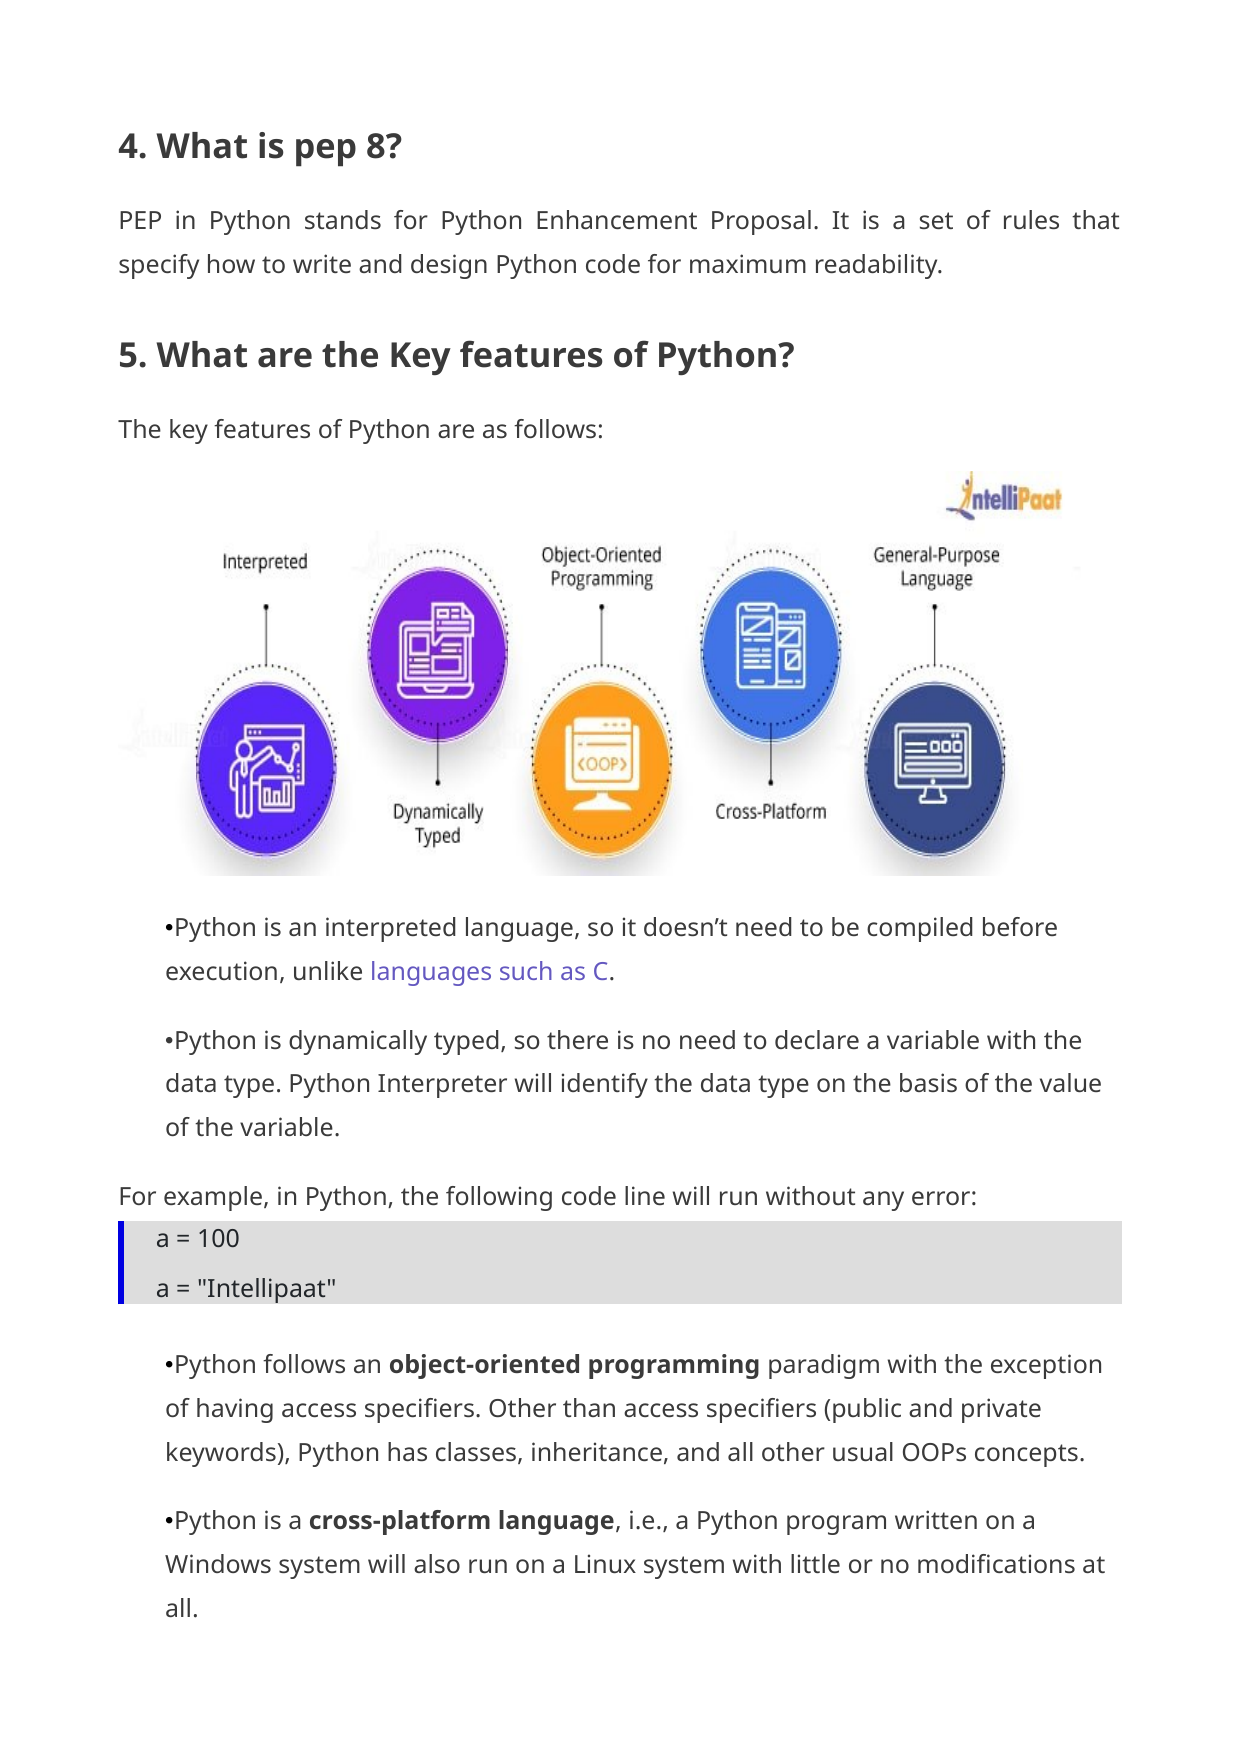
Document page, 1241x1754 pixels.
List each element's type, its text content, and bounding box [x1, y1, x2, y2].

list Python is a cross-platform language, i.e., a Python program written on a Windows system will also run on a Linux system with little or no modifications at all. [165, 1493, 1122, 1624]
text The key features of Python are as follows: [118, 402, 1122, 446]
text a = "Intellipaat" [124, 1270, 1122, 1304]
list Python is dynamically typed, so there is no need to declare a variable with the data type. Python Interpreter will identify the data type on the basis of the value of the variable. [165, 1013, 1122, 1144]
text PEP in Python stands for Python Enhancement Proposal. It is a set of rules that specify how to write and design Python code for maximum readability. [118, 193, 1122, 281]
subtitle 5. What are the Key features of Python? [118, 327, 1122, 377]
text a = 100 [124, 1221, 1122, 1254]
list Python is an interpreted language, so it doesn’t need to be compiled before execution, unlike languages such as C. [165, 900, 1122, 988]
subtitle 4. What is pep 8? [118, 118, 1122, 168]
picture [118, 471, 1081, 876]
text For example, in Python, the following code line will run without any error: [118, 1169, 1122, 1213]
list Python follows an object-oriented programming paradigm with the exception of having access specifiers. Other than access specifiers (public and private keywords), Python has classes, inheritance, and all other usual OOPs concepts. [165, 1337, 1122, 1468]
